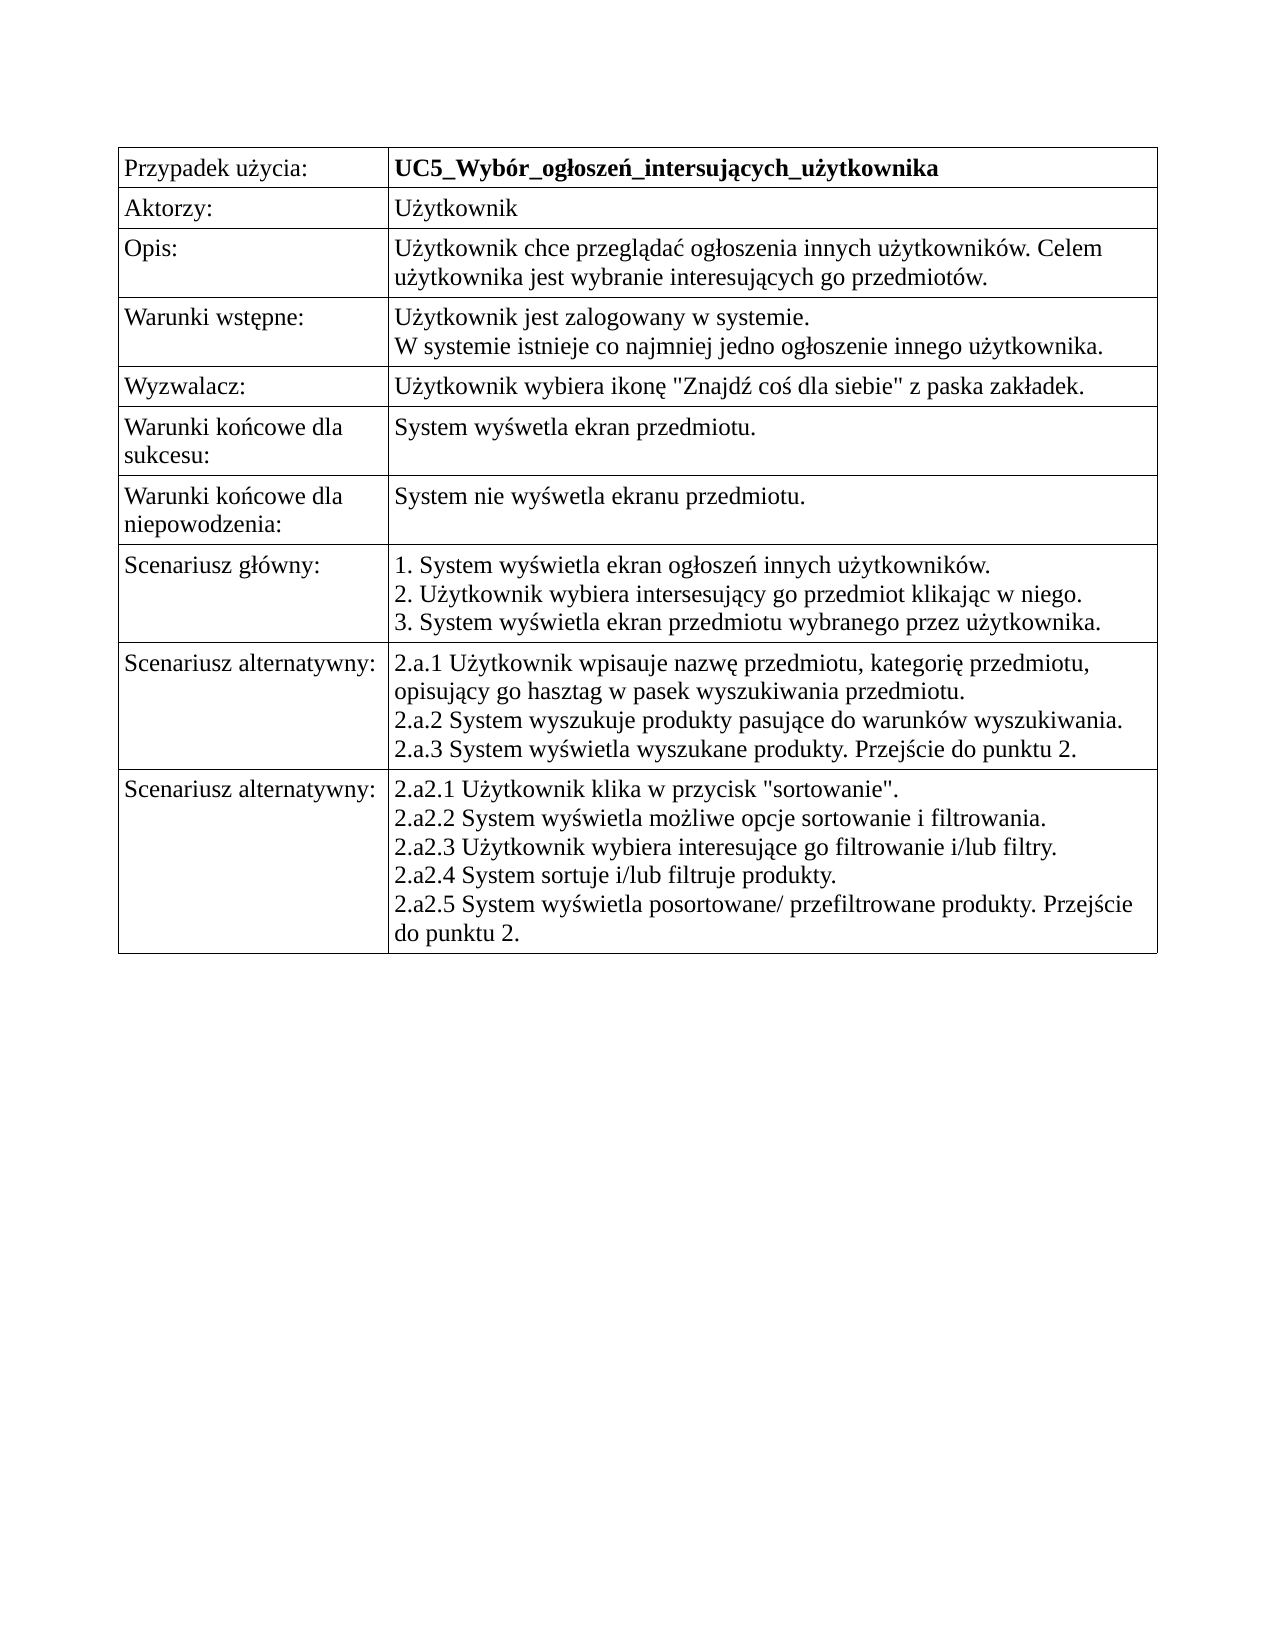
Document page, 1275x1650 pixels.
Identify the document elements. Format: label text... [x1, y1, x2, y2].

table_cell System nie wyśwetla ekranu przedmiotu. [389, 476, 1157, 544]
table_cell 2.a2.1 Użytkownik klika w przycisk "sortowanie". 2.a2.2 System wyświetla możliwe opcje sortowanie i filtrowania. 2.a2.3 Użytkownik wybiera interesujące go filtrowanie i/lub filtry. 2.a2.4 System sortuje i/lub filtruje produkty. 2.a2.5 System wyświetla posortowane/ przefiltrowane produkty. Przejście do punktu 2. [389, 770, 1157, 952]
table_cell Scenariusz alternatywny: [119, 770, 388, 952]
table_cell 1. System wyświetla ekran ogłoszeń innych użytkowników. 2. Użytkownik wybiera intersesujący go przedmiot klikając w niego. 3. System wyświetla ekran przedmiotu wybranego przez użytkownika. [389, 545, 1157, 642]
table_cell Użytkownik jest zalogowany w systemie. W systemie istnieje co najmniej jedno ogłoszenie innego użytkownika. [389, 298, 1157, 366]
table_cell Aktorzy: [119, 188, 388, 227]
table_cell System wyśwetla ekran przedmiotu. [389, 407, 1157, 475]
table_cell Scenariusz alternatywny: [119, 643, 388, 768]
table_cell Użytkownik chce przeglądać ogłoszenia innych użytkowników. Celem użytkownika jest wybranie interesujących go przedmiotów. [389, 229, 1157, 297]
table_cell Scenariusz główny: [119, 545, 388, 642]
table_header Przypadek użycia: [119, 148, 388, 187]
table_cell Użytkownik wybiera ikonę "Znajdź coś dla siebie" z paska zakładek. [389, 367, 1157, 406]
table_cell 2.a.1 Użytkownik wpisauje nazwę przedmiotu, kategorię przedmiotu, opisujący go hasztag w pasek wyszukiwania przedmiotu. 2.a.2 System wyszukuje produkty pasujące do warunków wyszukiwania. 2.a.3 System wyświetla wyszukane produkty. Przejście do punktu 2. [389, 643, 1157, 768]
table_cell Warunki wstępne: [119, 298, 388, 366]
table_cell Opis: [119, 229, 388, 297]
table_cell Warunki końcowe dla niepowodzenia: [119, 476, 388, 544]
table_cell Użytkownik [389, 188, 1157, 227]
table_cell Warunki końcowe dla sukcesu: [119, 407, 388, 475]
table_header UC5_Wybór_ogłoszeń_intersujących_użytkownika [389, 148, 1157, 187]
table_cell Wyzwalacz: [119, 367, 388, 406]
